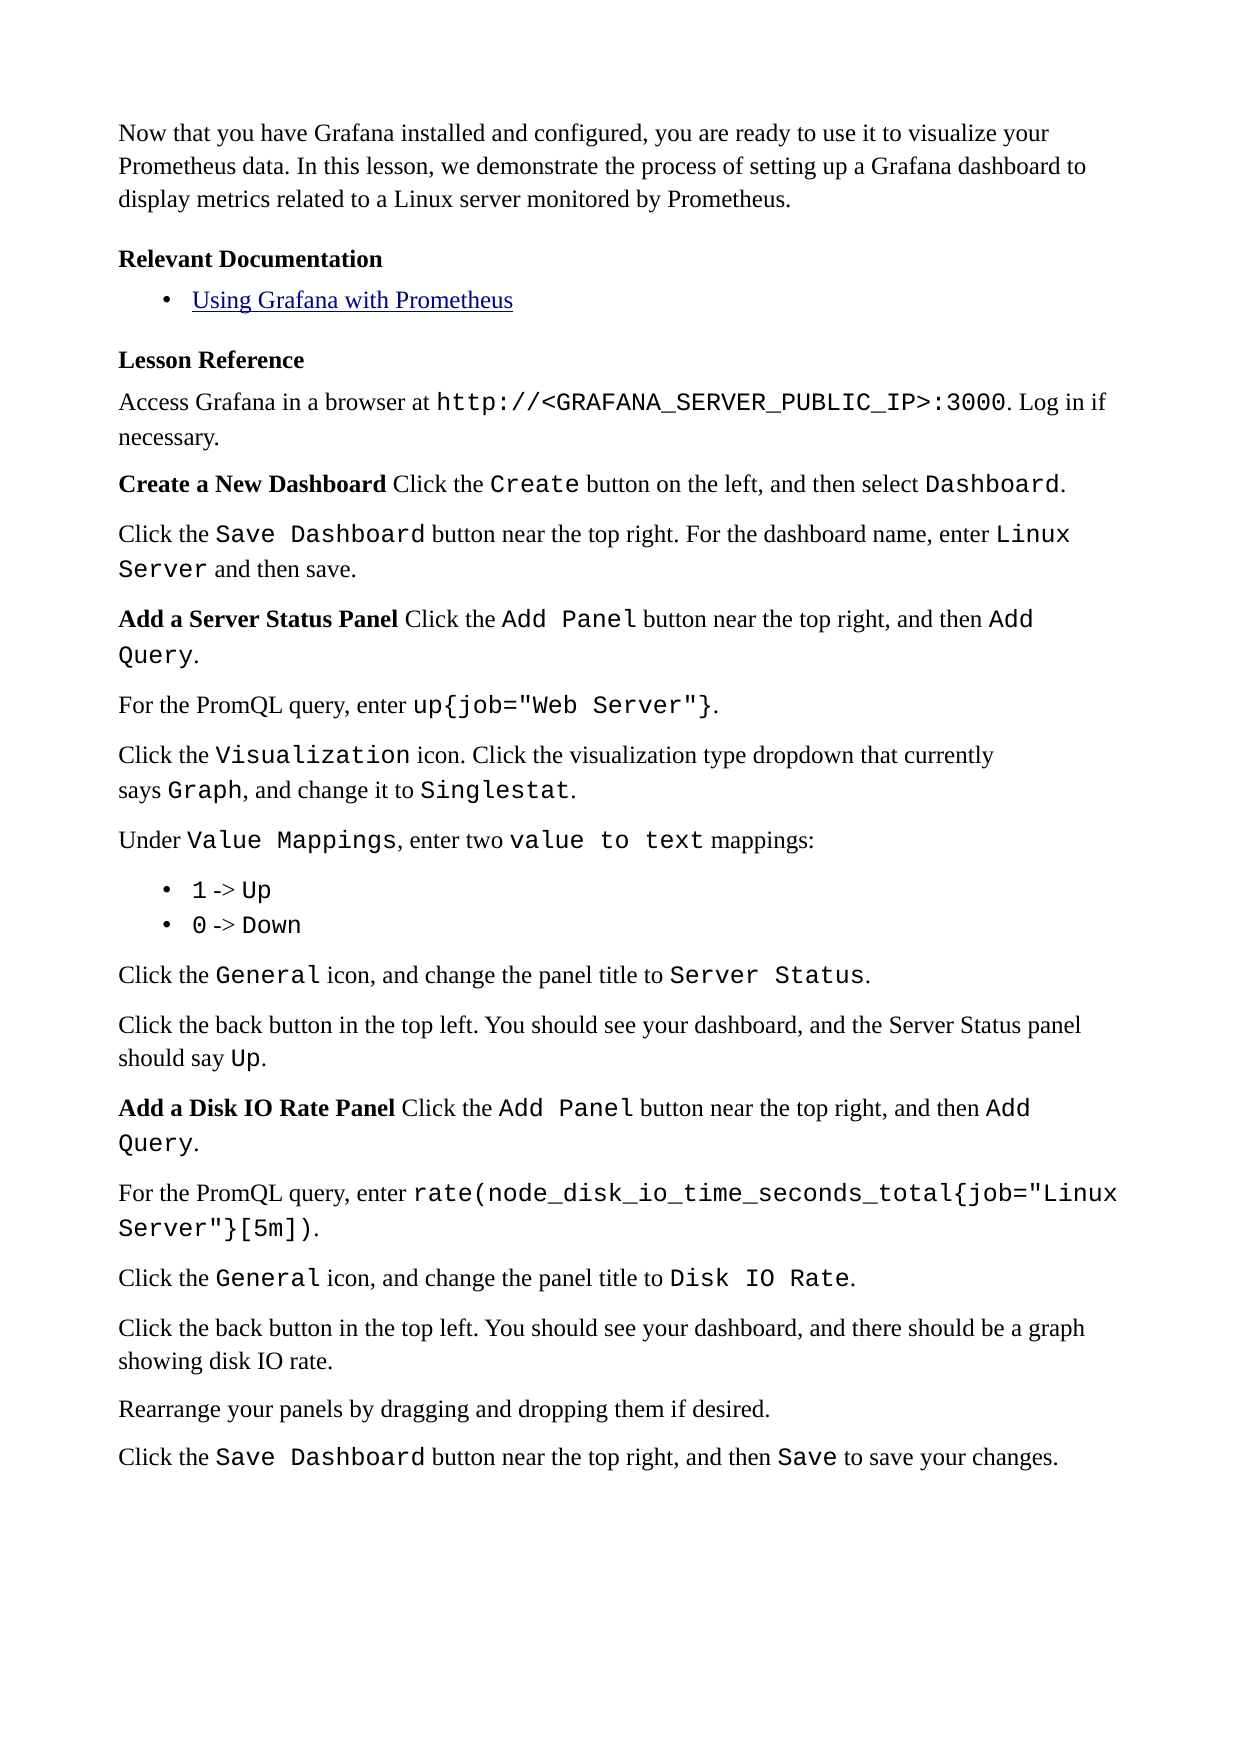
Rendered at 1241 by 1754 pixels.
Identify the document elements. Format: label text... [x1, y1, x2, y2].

text Add a Disk IO Rate Panel Click the Add Panel button near the top right, and then Add Query. [118, 1093, 1122, 1159]
text For the PromQL query, enter rate(node_disk_io_time_seconds_total{job="Linux Server"}[5m]). [118, 1178, 1122, 1244]
text Click the back button in the top left. You should see your dashboard, and there should be a graph showing disk IO rate. [118, 1313, 1122, 1375]
text Click the General icon, and change the panel title to Server Status. [118, 960, 1122, 991]
list 0 -> Down [162, 910, 1122, 941]
text Access Grafana in a browser at http://<GRAFANA_SERVER_PUBLIC_IP>:3000. Log in if necessary. [118, 387, 1122, 451]
subtitle Lesson Reference [118, 346, 1122, 374]
text Rearrange your panels by dragging and dropping them if desired. [118, 1394, 1122, 1423]
text Add a Server Status Panel Click the Add Panel button near the top right, and then Add Query. [118, 604, 1122, 671]
text For the PromQL query, enter up{job="Web Server"}. [118, 690, 1122, 721]
list 1 -> Up [162, 875, 1122, 906]
text Click the Visualization icon. Click the visualization type dropdown that currently says Graph, and change it to Singlestat. [118, 740, 1122, 806]
text Create a New Dashboard Click the Create button on the left, and then select Dashboard. [118, 469, 1122, 500]
text Click the back button in the top left. You should see your dashboard, and the Server Status panel should say Up. [118, 1010, 1122, 1074]
text Click the Save Dashboard button near the top right. For the dashboard name, enter Linux Server and then save. [118, 519, 1122, 585]
text Click the Save Dashboard button near the top right, and then Save to save your changes. [118, 1442, 1122, 1472]
text Under Value Mappings, enter two value to text mappings: [118, 825, 1122, 856]
subtitle Relevant Documentation [118, 244, 1122, 273]
list Using Grafana with Prometheus [162, 286, 1122, 314]
text Click the General icon, and change the panel title to Disk IO Rate. [118, 1263, 1122, 1294]
text Now that you have Grafana installed and configured, you are ready to use it to visualize your Prometheus data. In this lesson, we demonstrate the process of setting up a Grafana dashboard to display metrics related to a Linux server monitored by Prometheus. [118, 118, 1122, 213]
